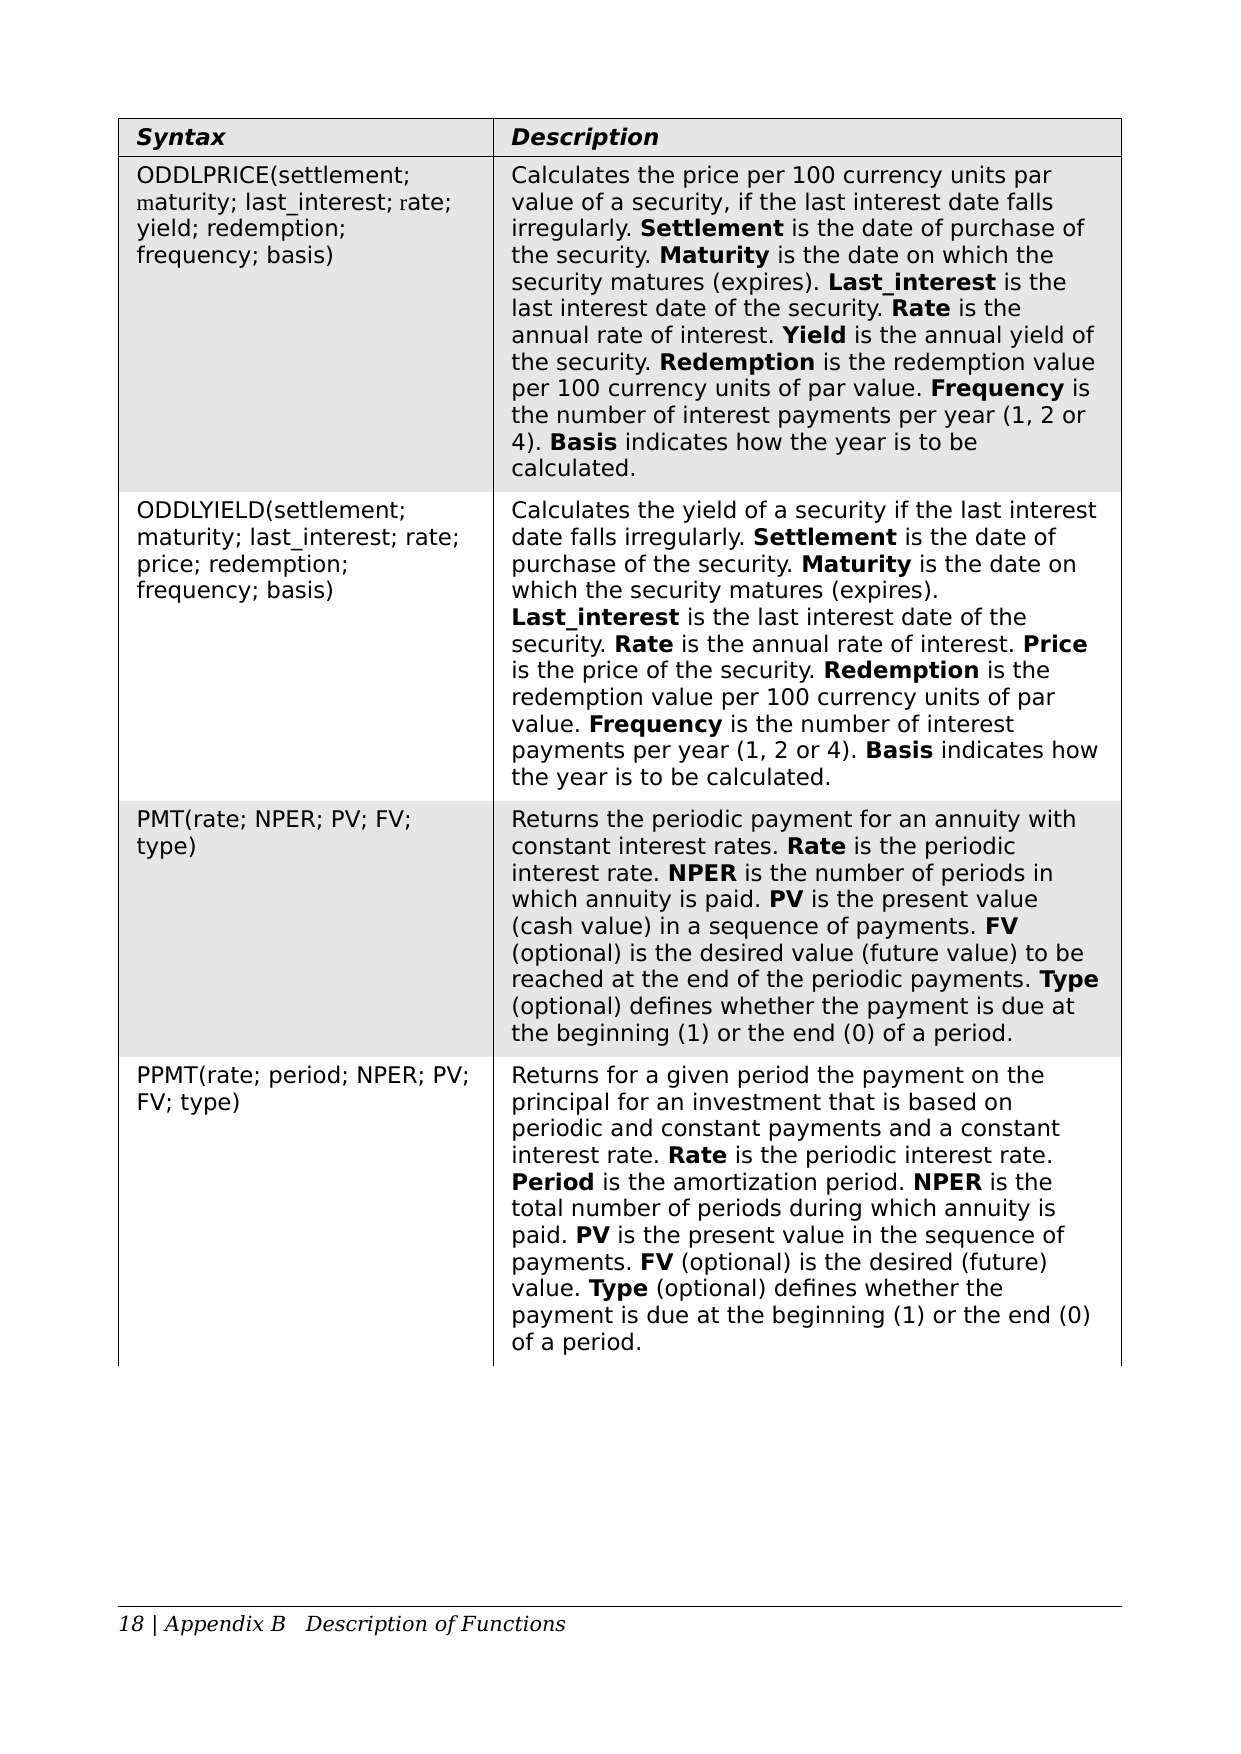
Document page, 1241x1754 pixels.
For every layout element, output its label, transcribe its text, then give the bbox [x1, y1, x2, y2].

table_cell PMT(rate; NPER; PV; FV; type) [119, 801, 493, 1057]
table_cell Returns for a given period the payment on the principal for an investment that is based on periodic and constant payments and a constant interest rate. Rate is the periodic interest rate. Period is the amortization period. NPER is the total number of periods during which annuity is paid. PV is the present value in the sequence of payments. FV (optional) is the desired (future) value. Type (optional) defines whether the payment is due at the beginning (1) or the end (0) of a period. [494, 1057, 1121, 1366]
table_header Syntax [119, 119, 493, 156]
table_cell Calculates the price per 100 currency units par value of a security, if the last interest date falls irregularly. Settlement is the date of purchase of the security. Maturity is the date on which the security matures (expires). Last_interest is the last interest date of the security. Rate is the annual rate of interest. Yield is the annual yield of the security. Redemption is the redemption value per 100 currency units of par value. Frequency is the number of interest payments per year (1, 2 or 4). Basis indicates how the year is to be calculated. [494, 157, 1121, 492]
table_cell ODDLYIELD(settlement; maturity; last_interest; rate; price; redemption; frequency; basis) [119, 492, 493, 801]
table_cell Calculates the yield of a security if the last interest date falls irregularly. Settlement is the date of purchase of the security. Maturity is the date on which the security matures (expires). Last_interest is the last interest date of the security. Rate is the annual rate of interest. Price is the price of the security. Redemption is the redemption value per 100 currency units of par value. Frequency is the number of interest payments per year (1, 2 or 4). Basis indicates how the year is to be calculated. [494, 492, 1121, 801]
table_cell ODDLPRICE(settlement; maturity; last_interest; rate; yield; redemption; frequency; basis) [119, 157, 493, 492]
table_header Description [494, 119, 1121, 156]
table_cell PPMT(rate; period; NPER; PV; FV; type) [119, 1057, 493, 1366]
table_cell Returns the periodic payment for an annuity with constant interest rates. Rate is the periodic interest rate. NPER is the number of periods in which annuity is paid. PV is the present value (cash value) in a sequence of payments. FV (optional) is the desired value (future value) to be reached at the end of the periodic payments. Type (optional) defines whether the payment is due at the beginning (1) or the end (0) of a period. [494, 801, 1121, 1057]
